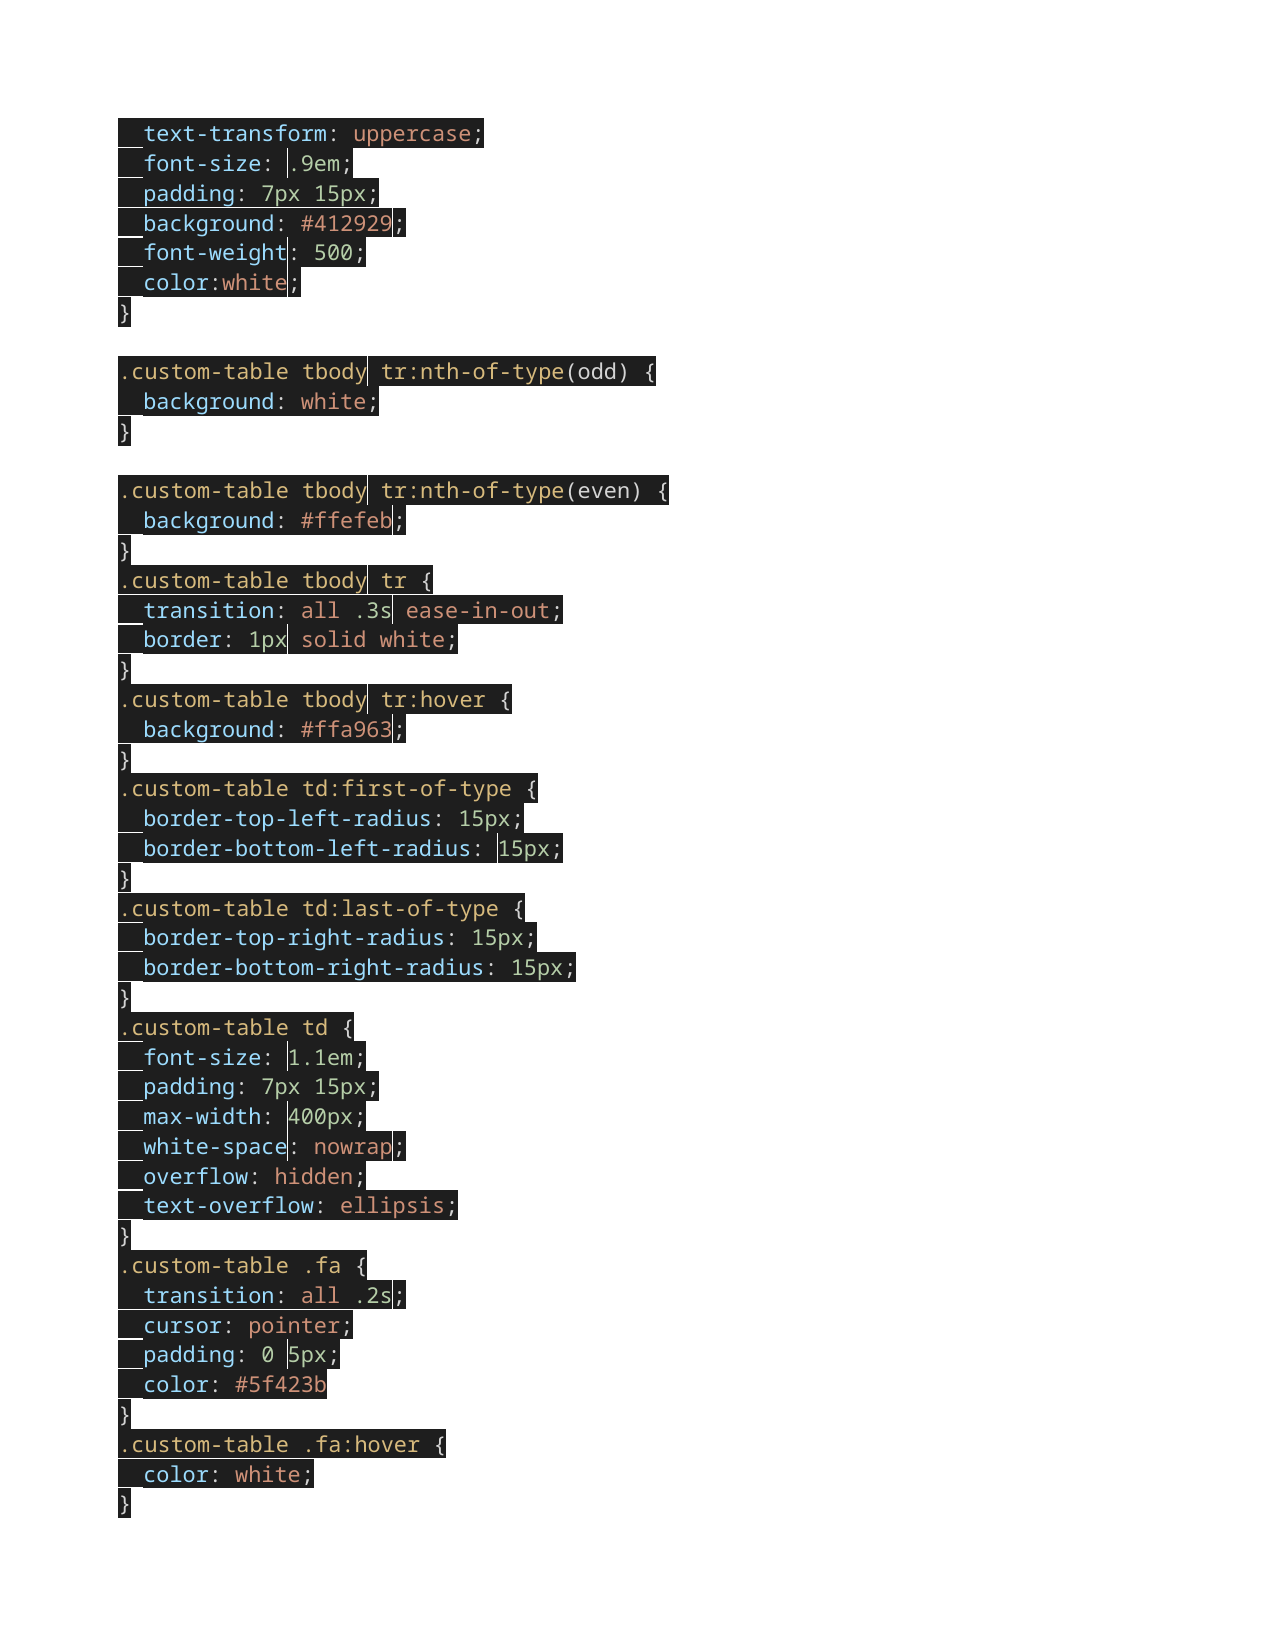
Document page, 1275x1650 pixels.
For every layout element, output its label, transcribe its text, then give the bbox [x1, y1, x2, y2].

text } [118, 1220, 1157, 1250]
text background: #ffa963; [118, 714, 1157, 743]
text } [118, 654, 1157, 684]
text transition: all .2s; [118, 1280, 1157, 1309]
text } [118, 1399, 1157, 1429]
text cursor: pointer; [118, 1309, 1157, 1339]
text .custom-table tbody tr:nth-of-type(odd) { [118, 356, 1157, 386]
text color: #5f423b [118, 1369, 1157, 1399]
text padding: 7px 15px; [118, 178, 1157, 207]
text font-weight: 500; [118, 237, 1157, 267]
text white-space: nowrap; [118, 1131, 1157, 1161]
text font-size: 1.1em; [118, 1041, 1157, 1071]
text } [118, 982, 1157, 1012]
text color: white; [118, 1458, 1157, 1488]
text transition: all .3s ease-in-out; [118, 594, 1157, 624]
text text-overflow: ellipsis; [118, 1190, 1157, 1220]
text } [118, 297, 1157, 327]
text padding: 7px 15px; [118, 1071, 1157, 1101]
text } [118, 535, 1157, 565]
text .custom-table tbody tr:nth-of-type(even) { [118, 475, 1157, 505]
text border-bottom-left-radius: 15px; [118, 833, 1157, 863]
text text-transform: uppercase; [118, 118, 1157, 148]
text border-bottom-right-radius: 15px; [118, 952, 1157, 982]
text } [118, 1488, 1157, 1518]
text .custom-table td:first-of-type { [118, 773, 1157, 803]
text .custom-table .fa:hover { [118, 1429, 1157, 1458]
text max-width: 400px; [118, 1101, 1157, 1131]
text .custom-table td { [118, 1012, 1157, 1041]
text border-top-right-radius: 15px; [118, 922, 1157, 952]
text color:white; [118, 267, 1157, 297]
text } [118, 416, 1157, 446]
text padding: 0 5px; [118, 1339, 1157, 1369]
text .custom-table td:last-of-type { [118, 892, 1157, 922]
text border: 1px solid white; [118, 624, 1157, 654]
text background: #412929; [118, 207, 1157, 237]
text .custom-table tbody tr:hover { [118, 684, 1157, 714]
text font-size: .9em; [118, 148, 1157, 178]
text .custom-table tbody tr { [118, 565, 1157, 594]
text overflow: hidden; [118, 1161, 1157, 1190]
text .custom-table .fa { [118, 1250, 1157, 1280]
text background: white; [118, 386, 1157, 416]
text background: #ffefeb; [118, 505, 1157, 535]
text } [118, 743, 1157, 773]
text border-top-left-radius: 15px; [118, 803, 1157, 833]
text } [118, 863, 1157, 892]
